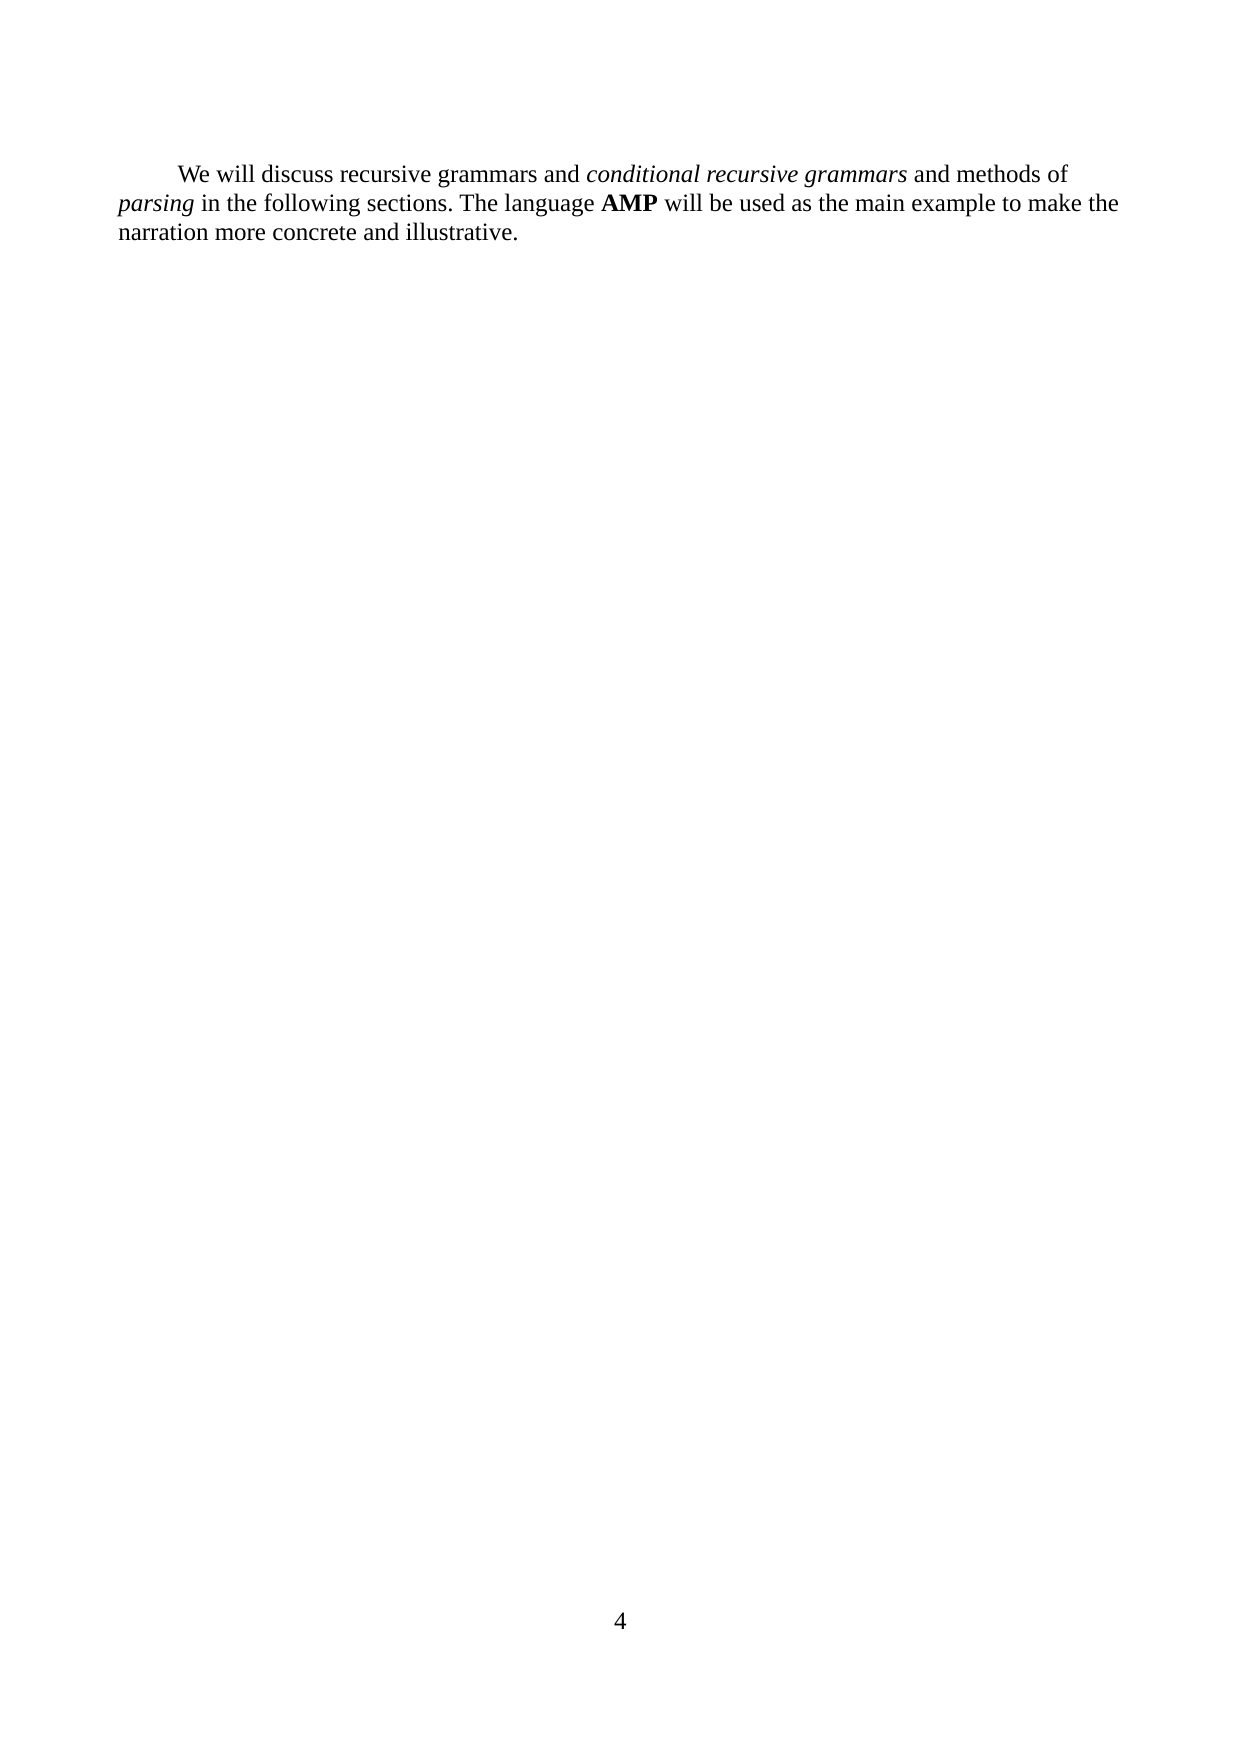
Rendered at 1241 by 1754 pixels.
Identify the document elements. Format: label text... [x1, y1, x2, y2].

text We will discuss recursive grammars and conditional recursive grammars and methods of parsing in the following sections. The language AMP will be used as the main example to make the narration more concrete and illustrative. [118, 159, 1122, 246]
